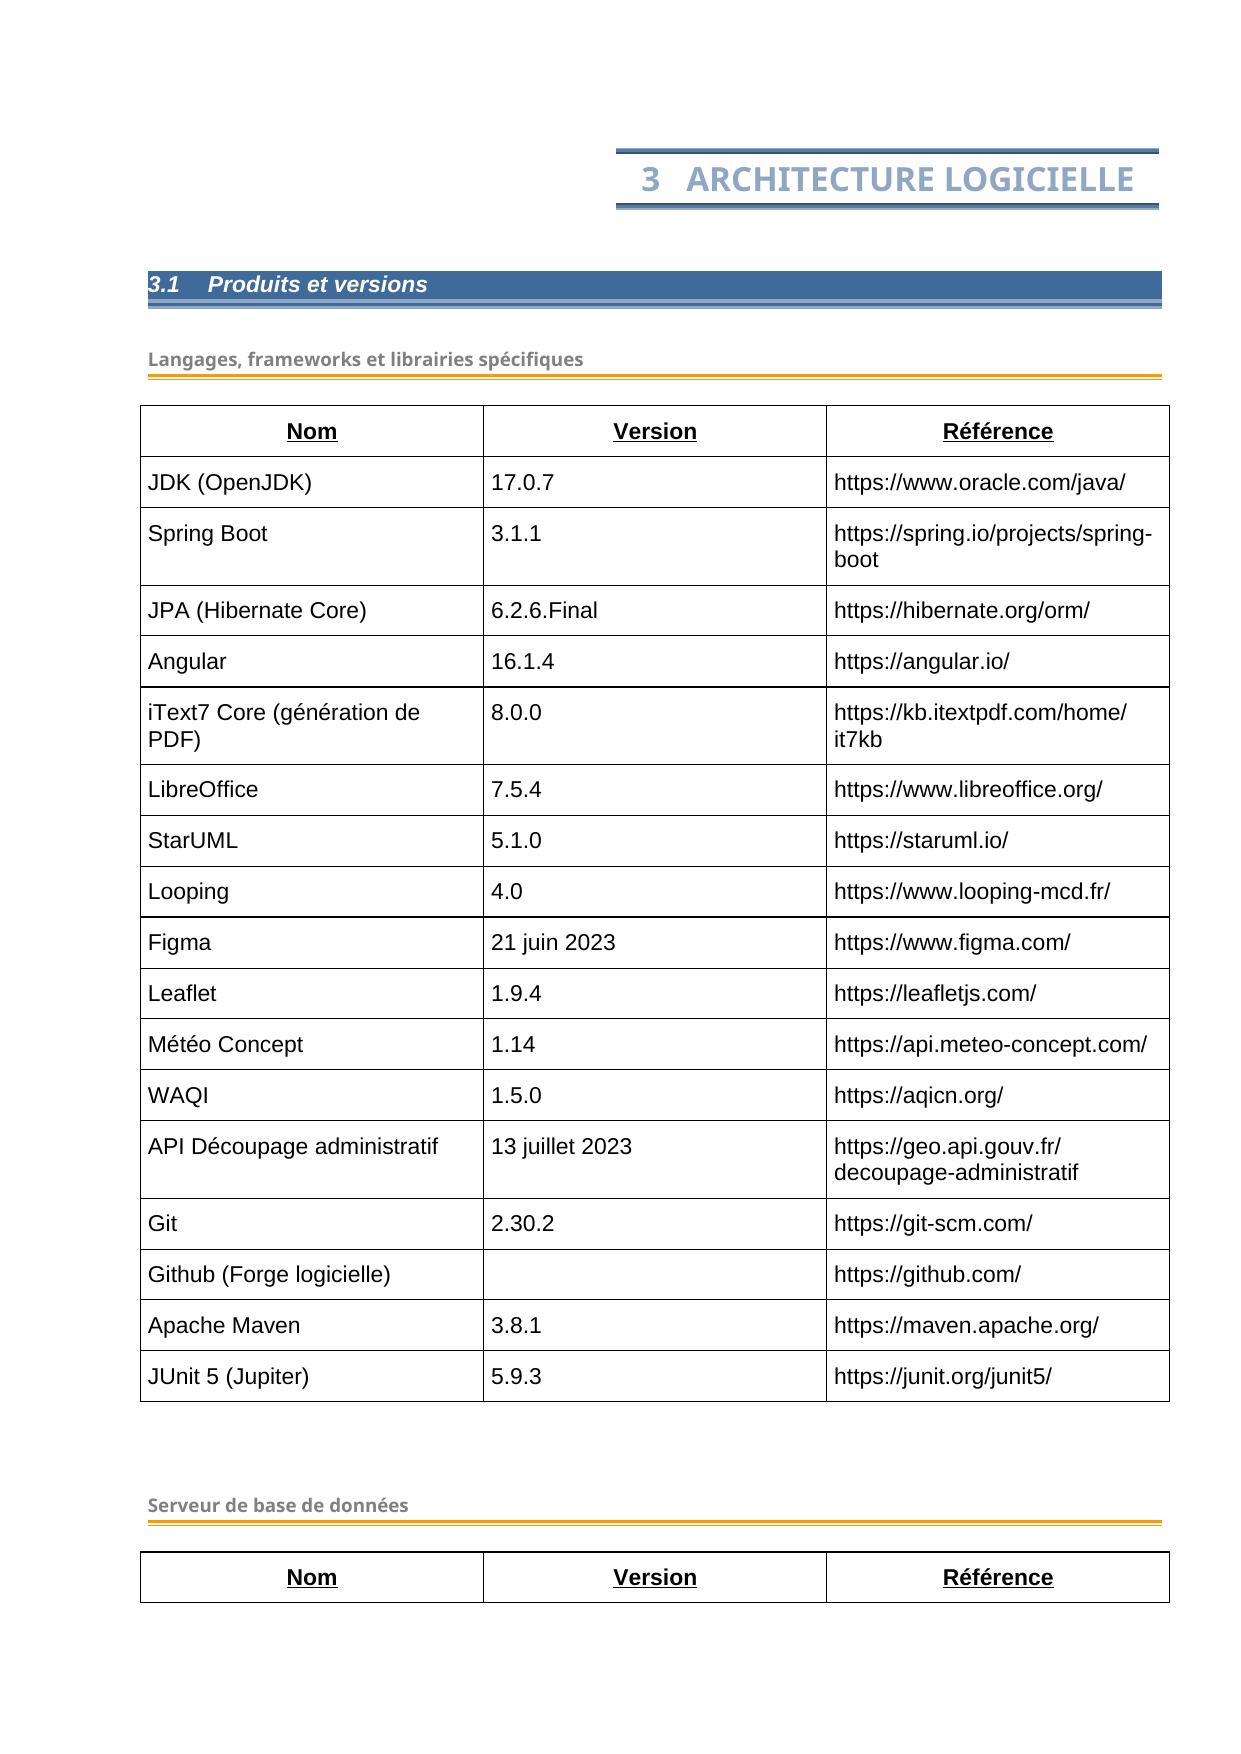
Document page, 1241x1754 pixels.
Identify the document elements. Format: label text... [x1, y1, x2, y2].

table_cell Leaflet [141, 969, 483, 1018]
table_cell 3.8.1 [484, 1300, 826, 1350]
table_cell 1.14 [484, 1019, 826, 1069]
table_cell Github (Forge logicielle) [141, 1250, 483, 1299]
table_cell Apache Maven [141, 1300, 483, 1350]
table_cell JUnit 5 (Jupiter) [141, 1351, 483, 1401]
subtitle Langages, frameworks et librairies spécifiques [148, 346, 1162, 374]
table_cell https://spring.io/projects/spring-boot [827, 508, 1169, 584]
table_cell https://hibernate.org/orm/ [827, 586, 1169, 635]
table_cell 17.0.7 [484, 457, 826, 507]
table_cell https://www.looping-mcd.fr/ [827, 867, 1169, 916]
table_cell 21 juin 2023 [484, 918, 826, 967]
table_cell https://junit.org/junit5/ [827, 1351, 1169, 1401]
table_cell Spring Boot [141, 508, 483, 584]
table_cell API Découpage administratif [141, 1121, 483, 1197]
table_cell Figma [141, 918, 483, 967]
table_cell 13 juillet 2023 [484, 1121, 826, 1197]
table_cell https://www.figma.com/ [827, 918, 1169, 967]
table_cell 1.9.4 [484, 969, 826, 1018]
table_cell [484, 1250, 826, 1299]
table_header Référence [827, 1553, 1169, 1602]
table_cell Angular [141, 636, 483, 686]
table_cell 4.0 [484, 867, 826, 916]
table_header Nom [141, 1553, 483, 1602]
table_cell Looping [141, 867, 483, 916]
table_cell Météo Concept [141, 1019, 483, 1069]
table_cell https://maven.apache.org/ [827, 1300, 1169, 1350]
table_cell iText7 Core (génération de PDF) [141, 688, 483, 764]
subtitle Produits et versions [148, 271, 1162, 299]
table_header Nom [141, 406, 483, 456]
table_cell https://www.libreoffice.org/ [827, 765, 1169, 814]
table_cell https://angular.io/ [827, 636, 1169, 686]
table_cell 5.1.0 [484, 816, 826, 866]
table_cell https://leafletjs.com/ [827, 969, 1169, 1018]
table_cell https://git-scm.com/ [827, 1199, 1169, 1248]
table_cell Git [141, 1199, 483, 1248]
table_header Version [484, 1553, 826, 1602]
table_header Référence [827, 406, 1169, 456]
table_cell 7.5.4 [484, 765, 826, 814]
table_cell https://api.meteo-concept.com/ [827, 1019, 1169, 1069]
table_cell https://aqicn.org/ [827, 1070, 1169, 1120]
table_cell 8.0.0 [484, 688, 826, 764]
table_cell 6.2.6.Final [484, 586, 826, 635]
table_cell JPA (Hibernate Core) [141, 586, 483, 635]
subtitle Architecture logicielle [616, 154, 1159, 203]
table_cell https://staruml.io/ [827, 816, 1169, 866]
table_cell LibreOffice [141, 765, 483, 814]
table_cell https://geo.api.gouv.fr/decoupage-administratif [827, 1121, 1169, 1197]
table_cell 5.9.3 [484, 1351, 826, 1401]
table_cell https://github.com/ [827, 1250, 1169, 1299]
subtitle Serveur de base de données [148, 1492, 1162, 1520]
table_cell https://kb.itextpdf.com/home/it7kb [827, 688, 1169, 764]
table_header Version [484, 406, 826, 456]
table_cell https://www.oracle.com/java/ [827, 457, 1169, 507]
table_cell 2.30.2 [484, 1199, 826, 1248]
table_cell 16.1.4 [484, 636, 826, 686]
table_cell 3.1.1 [484, 508, 826, 584]
table_cell StarUML [141, 816, 483, 866]
table_cell JDK (OpenJDK) [141, 457, 483, 507]
table_cell 1.5.0 [484, 1070, 826, 1120]
table_cell WAQI [141, 1070, 483, 1120]
